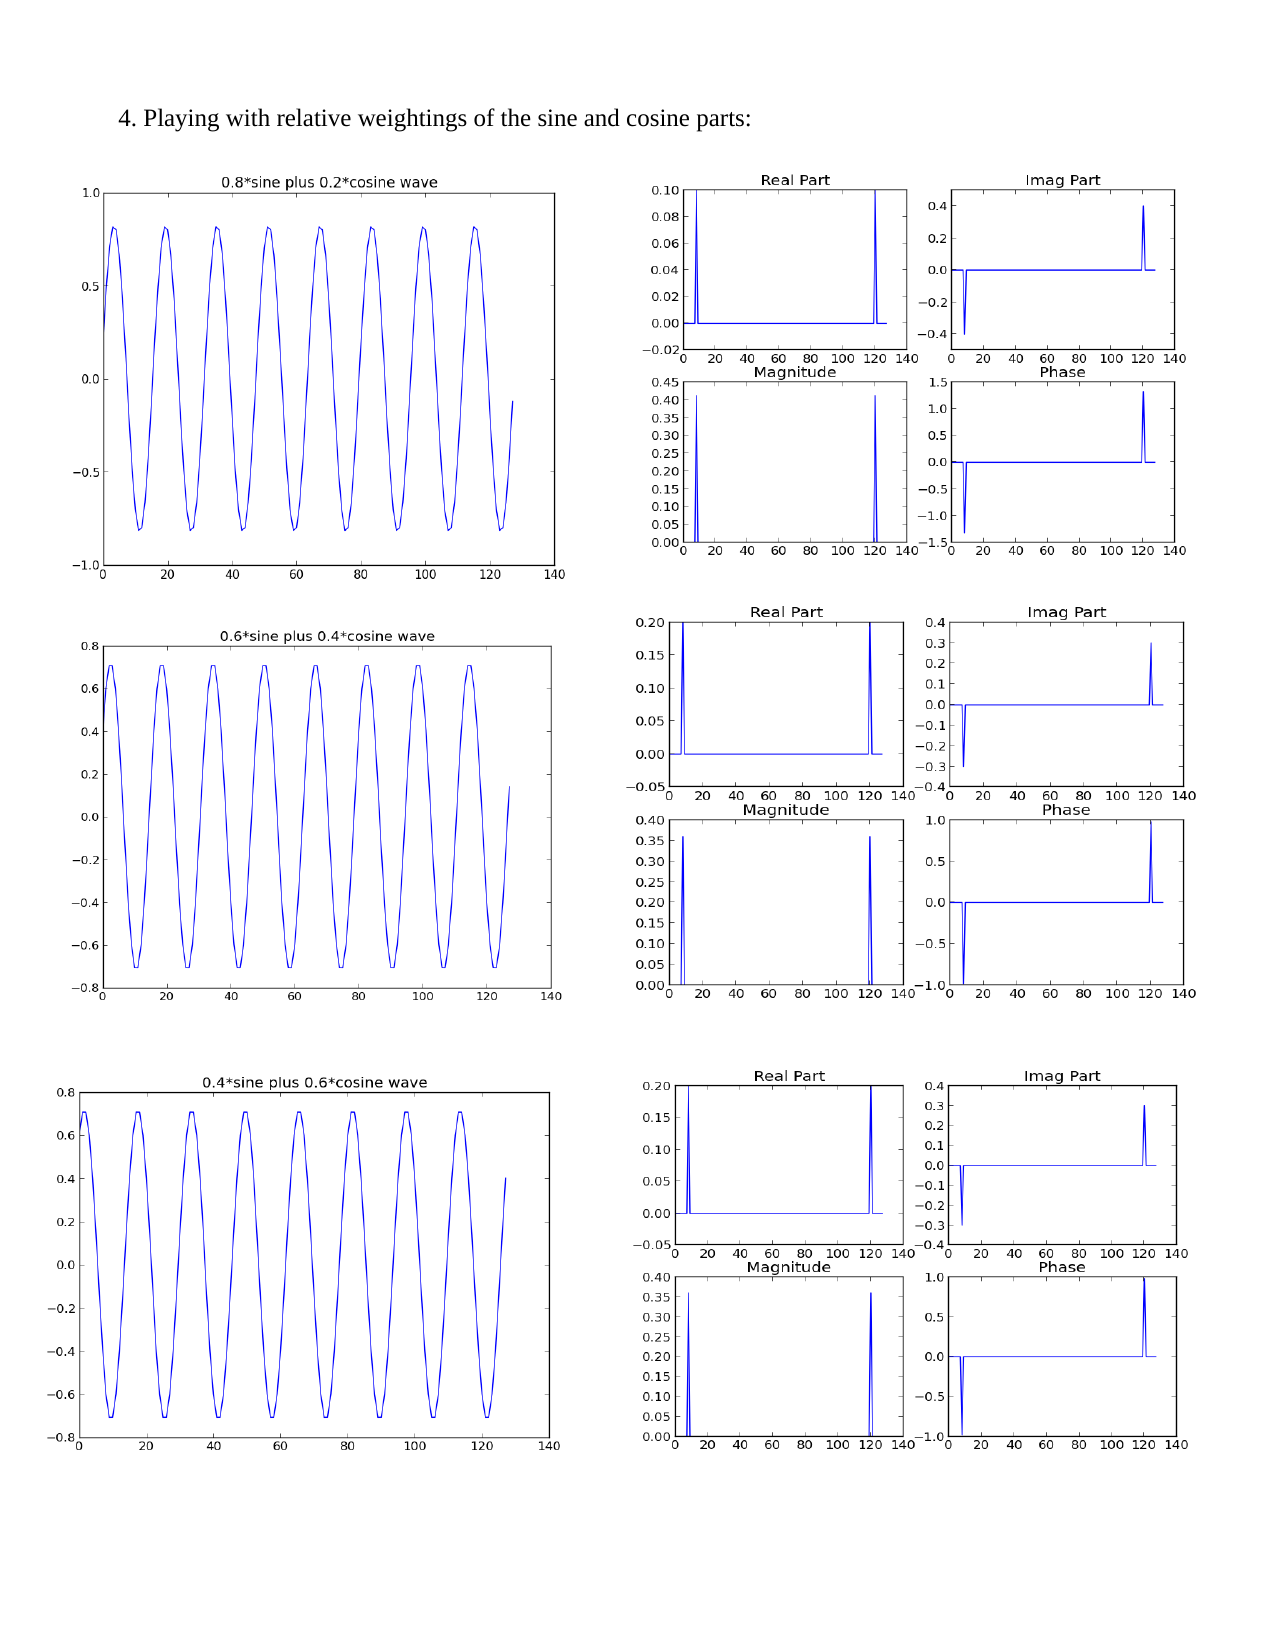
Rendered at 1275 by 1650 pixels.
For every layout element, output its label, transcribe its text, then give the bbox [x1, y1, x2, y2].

picture [30, 146, 1250, 1030]
text 4. Playing with relative weightings of the sine and cosine parts: [118, 103, 1157, 132]
picture [3, 1042, 1241, 1480]
